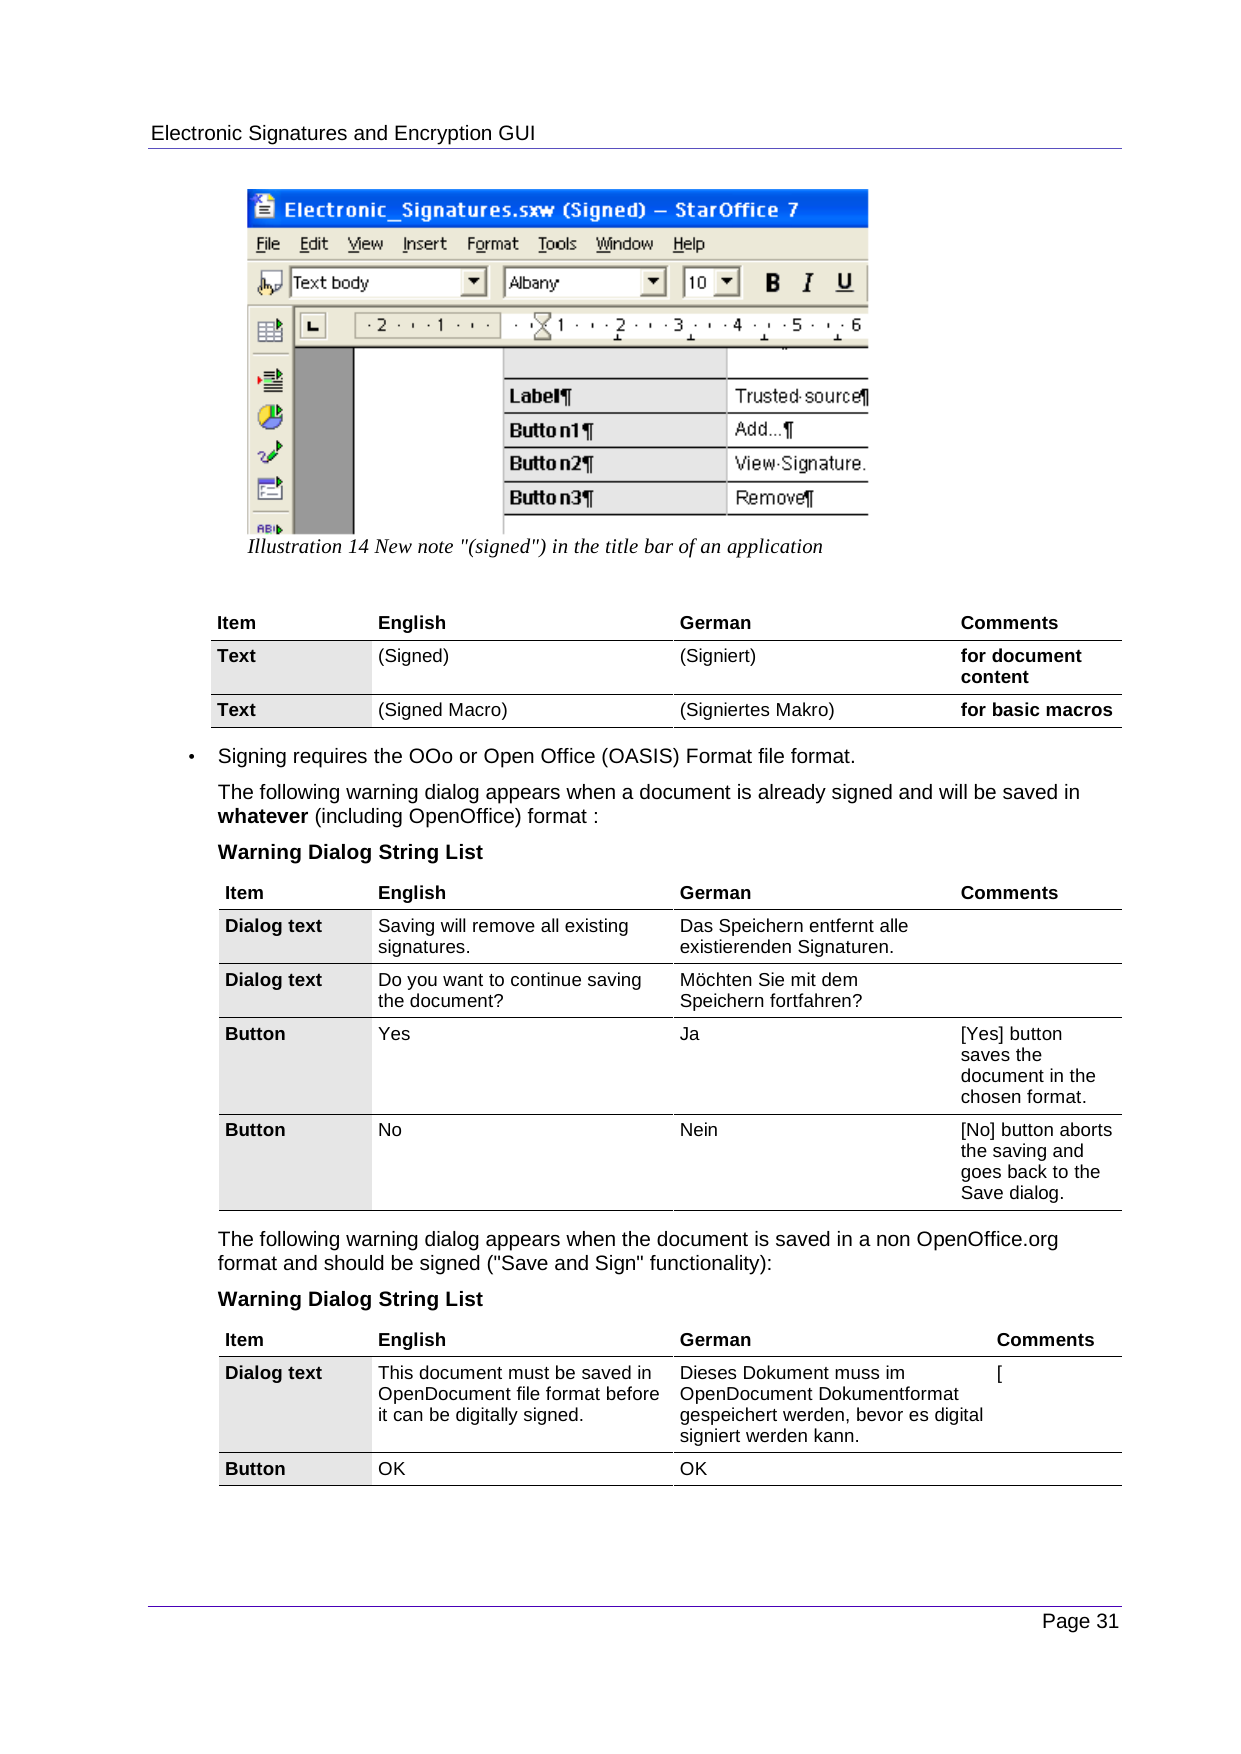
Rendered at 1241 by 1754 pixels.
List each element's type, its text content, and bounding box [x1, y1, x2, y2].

table_header German [674, 876, 955, 909]
table_cell Das Speichern entfernt alle existierenden Signaturen. [674, 910, 955, 963]
table_header English [372, 1323, 673, 1356]
table_header English [372, 876, 673, 909]
table_cell [No] button aborts the saving and goes back to the Save dialog. [955, 1115, 1122, 1210]
table_cell Text [211, 641, 372, 694]
table_cell Ja [674, 1018, 955, 1114]
table_header Comments [955, 607, 1122, 640]
table_cell [Yes] button saves the document in the chosen format. [955, 1018, 1122, 1114]
table_cell Dialog text [219, 910, 372, 963]
table_cell for document content [955, 641, 1122, 694]
picture [247, 189, 870, 536]
table_header English [372, 607, 673, 640]
table_cell Möchten Sie mit dem Speichern fortfahren? [674, 964, 955, 1017]
table_cell Dialog text [219, 964, 372, 1017]
table_cell Do you want to continue saving the document? [372, 964, 673, 1017]
table_cell (Signed) [372, 641, 673, 694]
table_cell Dialog text [219, 1357, 372, 1452]
table_cell Text [211, 695, 372, 727]
table_cell [991, 1453, 1122, 1485]
table_cell Yes [372, 1018, 673, 1114]
table_cell (Signiertes Makro) [674, 695, 955, 727]
table_cell for basic macros [955, 695, 1122, 727]
table_cell Nein [674, 1115, 955, 1210]
table_cell (Signed Macro) [372, 695, 673, 727]
table_header Item [219, 1323, 372, 1356]
list The following warning dialog appears when the document is saved in a non OpenOffice.org format and should be signed ("Save and Sign" functionality): [188, 1227, 1122, 1274]
table_cell Button [219, 1018, 372, 1114]
table_cell [ [991, 1357, 1122, 1452]
list Signing requires the OOo or Open Office (OASIS) Format file format. [188, 745, 1122, 768]
list The following warning dialog appears when a document is already signed and will be saved in whatever (including OpenOffice) format : [188, 781, 1122, 828]
table_cell [955, 964, 1122, 1017]
table_header Comments [955, 876, 1122, 909]
list Warning Dialog String List [188, 840, 1122, 864]
table_cell [955, 910, 1122, 963]
table_cell OK [674, 1453, 991, 1485]
table_header Item [211, 607, 372, 640]
list Warning Dialog String List [188, 1287, 1122, 1311]
table_cell Button [219, 1115, 372, 1210]
table_cell (Signiert) [674, 641, 955, 694]
table_cell Button [219, 1453, 372, 1485]
table_header Item [219, 876, 372, 909]
table_cell OK [372, 1453, 673, 1485]
table_cell Dieses Dokument muss im OpenDocument Dokumentformat gespeichert werden, bevor es digital signiert werden kann. [674, 1357, 991, 1452]
list Illustration 14 New note "(signed") in the title bar of an application [247, 536, 869, 558]
table_header Comments [991, 1323, 1122, 1356]
table_header German [674, 1323, 991, 1356]
table_cell Saving will remove all existing signatures. [372, 910, 673, 963]
table_header German [674, 607, 955, 640]
table_cell This document must be saved in OpenDocument file format before it can be digitally signed. [372, 1357, 673, 1452]
table_cell No [372, 1115, 673, 1210]
